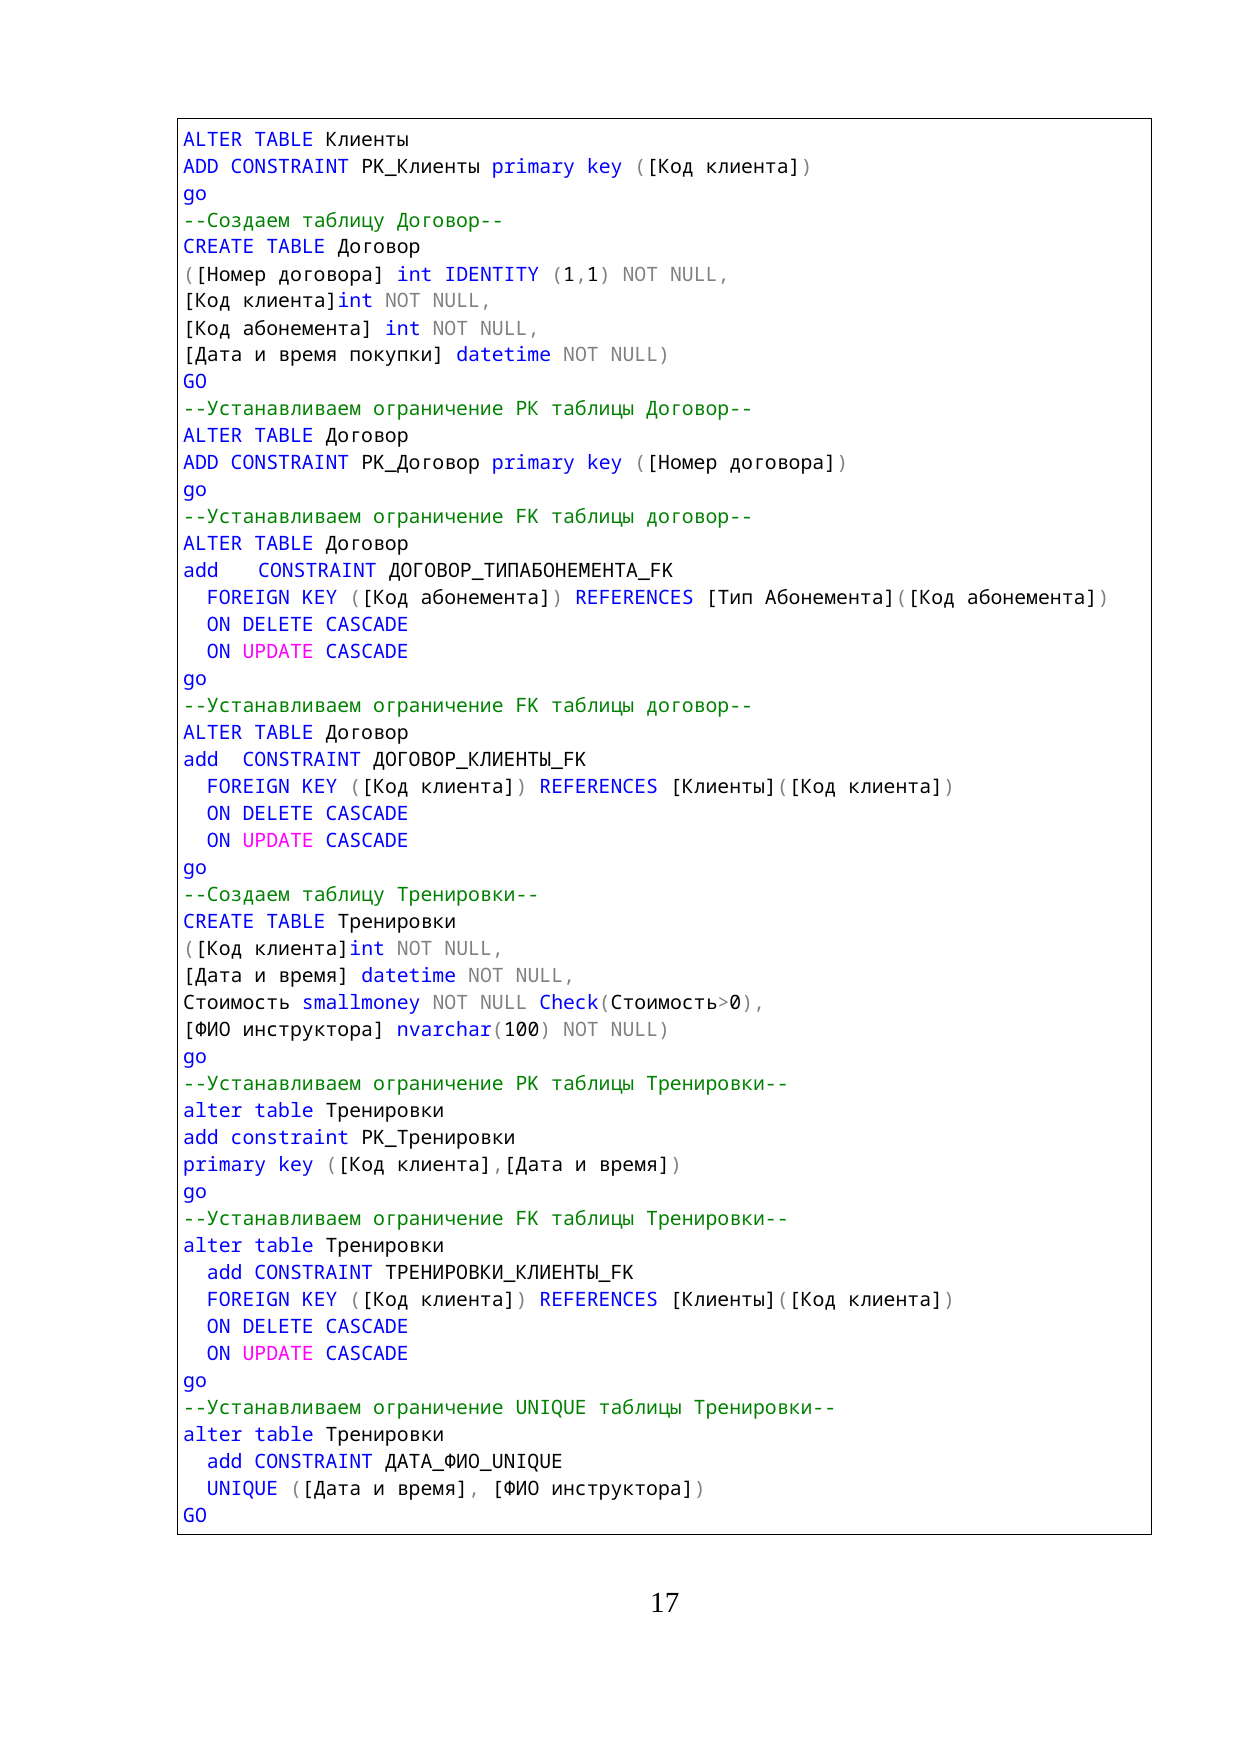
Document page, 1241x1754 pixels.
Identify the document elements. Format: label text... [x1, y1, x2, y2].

table_header ALTER TABLE Клиенты ADD CONSTRAINT PK_Клиенты primary key ([Код клиента]) go --Создаем таблицу Договор-- CREATE TABLE Договор ([Номер договора] int IDENTITY (1,1) NOT NULL, [Код клиента]int NOT NULL, [Код абонемента] int NOT NULL, [Дата и время покупки] datetime NOT NULL) GO --Устанавливаем ограничение РК таблицы Договор-- ALTER TABLE Договор ADD CONSTRAINT PK_Договор primary key ([Номер договора]) go --Устанавливаем ограничение FK таблицы договор-- ALTER TABLE Договор add CONSTRAINT ДОГОВОР_ТИПАБОНЕМЕНТА_FK FOREIGN KEY ([Код абонемента]) REFERENCES [Тип Абонемента]([Код абонемента]) ON DELETE CASCADE ON UPDATE CASCADE go --Устанавливаем ограничение FK таблицы договор-- ALTER TABLE Договор add CONSTRAINT ДОГОВОР_КЛИЕНТЫ_FK FOREIGN KEY ([Код клиента]) REFERENCES [Клиенты]([Код клиента]) ON DELETE CASCADE ON UPDATE CASCADE go --Создаем таблицу Тренировки-- CREATE TABLE Тренировки ([Код клиента]int NOT NULL, [Дата и время] datetime NOT NULL, Стоимость smallmoney NOT NULL Check(Стоимость>0), [ФИО инструктора] nvarchar(100) NOT NULL) go --Устанавливаем ограничение PK таблицы Тренировки-- alter table Тренировки add constraint PK_Тренировки primary key ([Код клиента],[Дата и время]) go --Устанавливаем ограничение FK таблицы Тренировки-- alter table Тренировки add CONSTRAINT ТРЕНИРОВКИ_КЛИЕНТЫ_FK FOREIGN KEY ([Код клиента]) REFERENCES [Клиенты]([Код клиента]) ON DELETE CASCADE ON UPDATE CASCADE go --Устанавливаем ограничение UNIQUE таблицы Тренировки-- alter table Тренировки add CONSTRAINT ДАТА_ФИО_UNIQUE UNIQUE ([Дата и время], [ФИО инструктора]) GO [178, 119, 1151, 1533]
